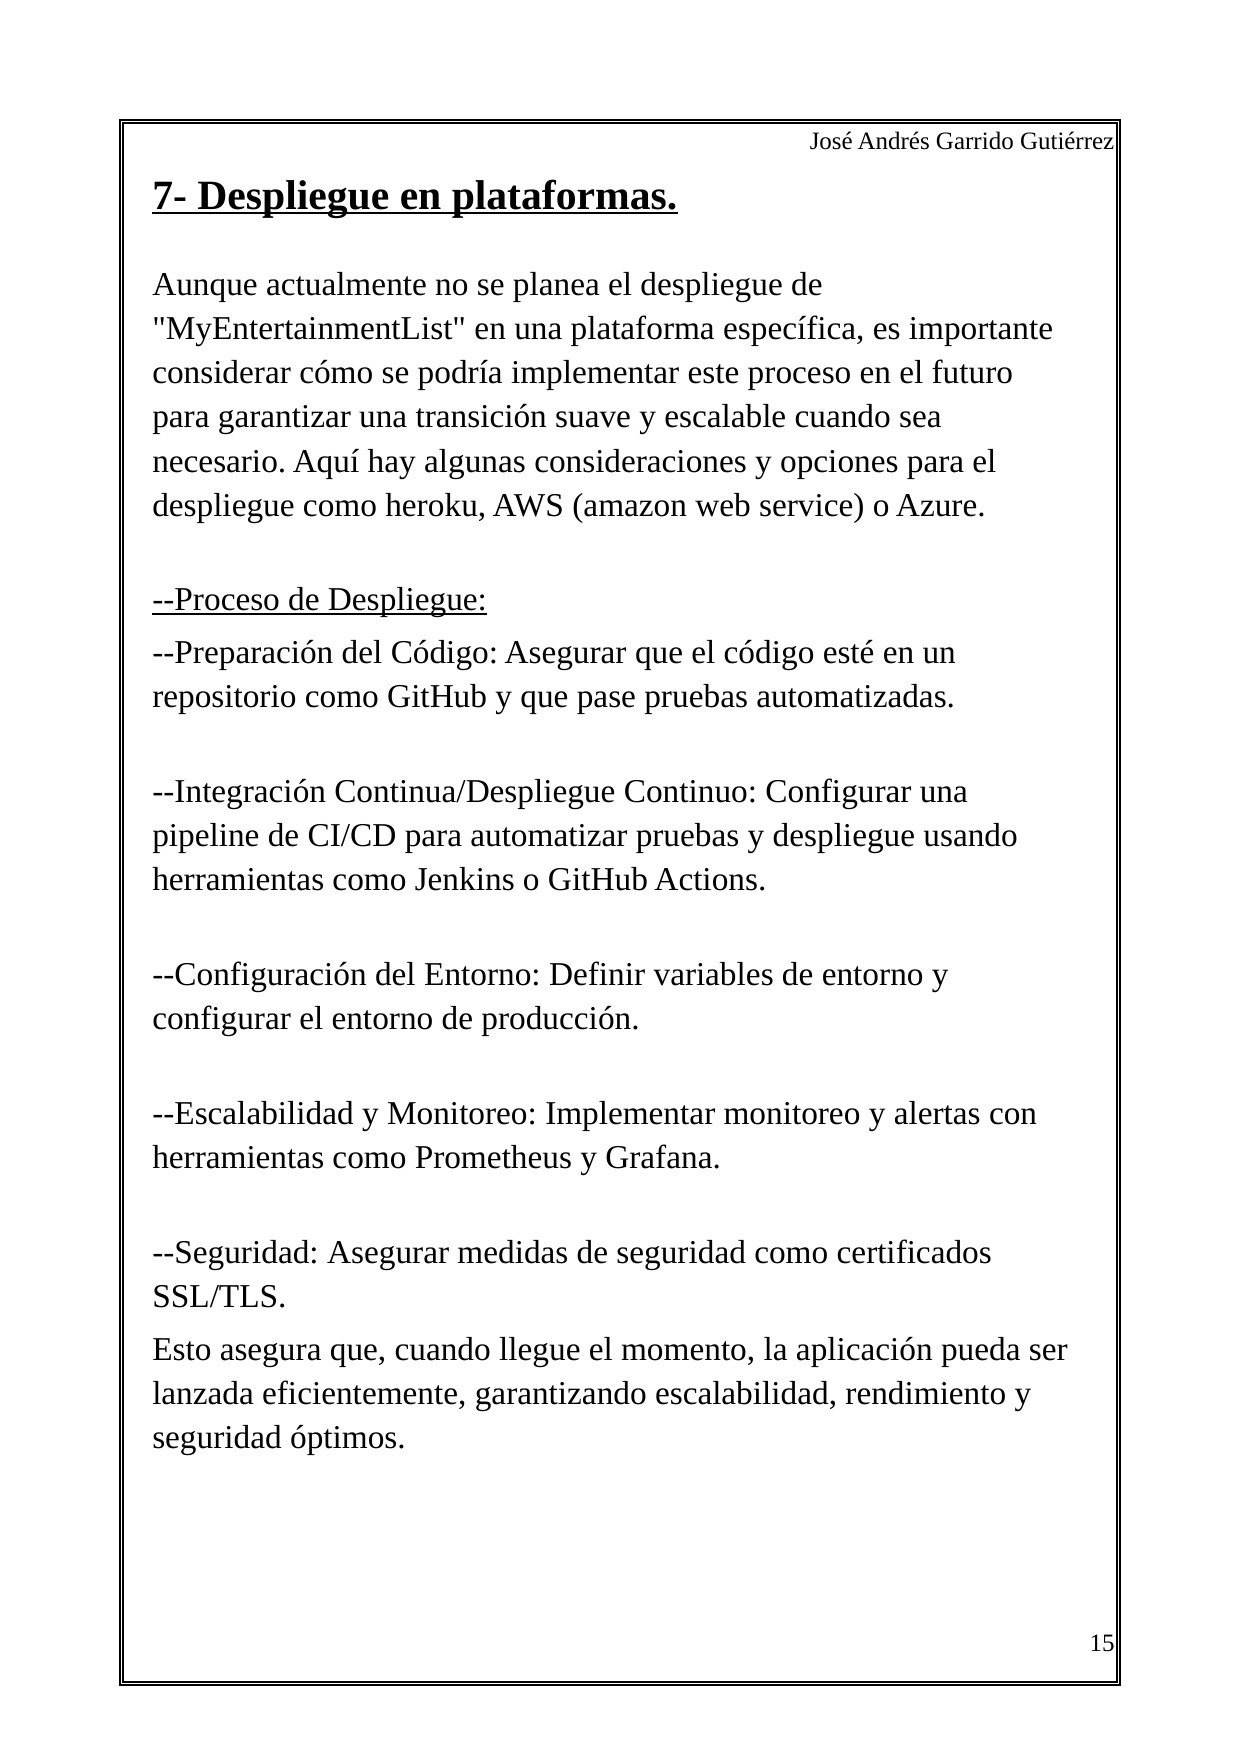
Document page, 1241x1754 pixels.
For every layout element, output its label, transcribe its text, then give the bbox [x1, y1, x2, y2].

text --Integración Continua/Despliegue Continuo: Configurar una pipeline de CI/CD para automatizar pruebas y despliegue usando herramientas como Jenkins o GitHub Actions. [152, 771, 1074, 898]
text Esto asegura que, cuando llegue el momento, la aplicación pueda ser lanzada eficientemente, garantizando escalabilidad, rendimiento y seguridad óptimos. [152, 1329, 1074, 1456]
text --Seguridad: Asegurar medidas de seguridad como certificados SSL/TLS. [152, 1232, 1074, 1314]
text --Escalabilidad y Monitoreo: Implementar monitoreo y alertas con herramientas como Prometheus y Grafana. [152, 1093, 1074, 1176]
text 7- Despliegue en plataformas. [152, 170, 1074, 218]
text --Preparación del Código: Asegurar que el código esté en un repositorio como GitHub y que pase pruebas automatizadas. [152, 633, 1074, 715]
text Aunque actualmente no se planea el despliegue de "MyEntertainmentList" en una plataforma específica, es importante considerar cómo se podría implementar este proceso en el futuro para garantizar una transición suave y escalable cuando sea necesario. Aquí hay algunas consideraciones y opciones para el despliegue como heroku, AWS (amazon web service) o Azure. [152, 264, 1074, 523]
text --Configuración del Entorno: Definir variables de entorno y configurar el entorno de producción. [152, 954, 1074, 1037]
text --Proceso de Despliegue: [152, 580, 1074, 618]
